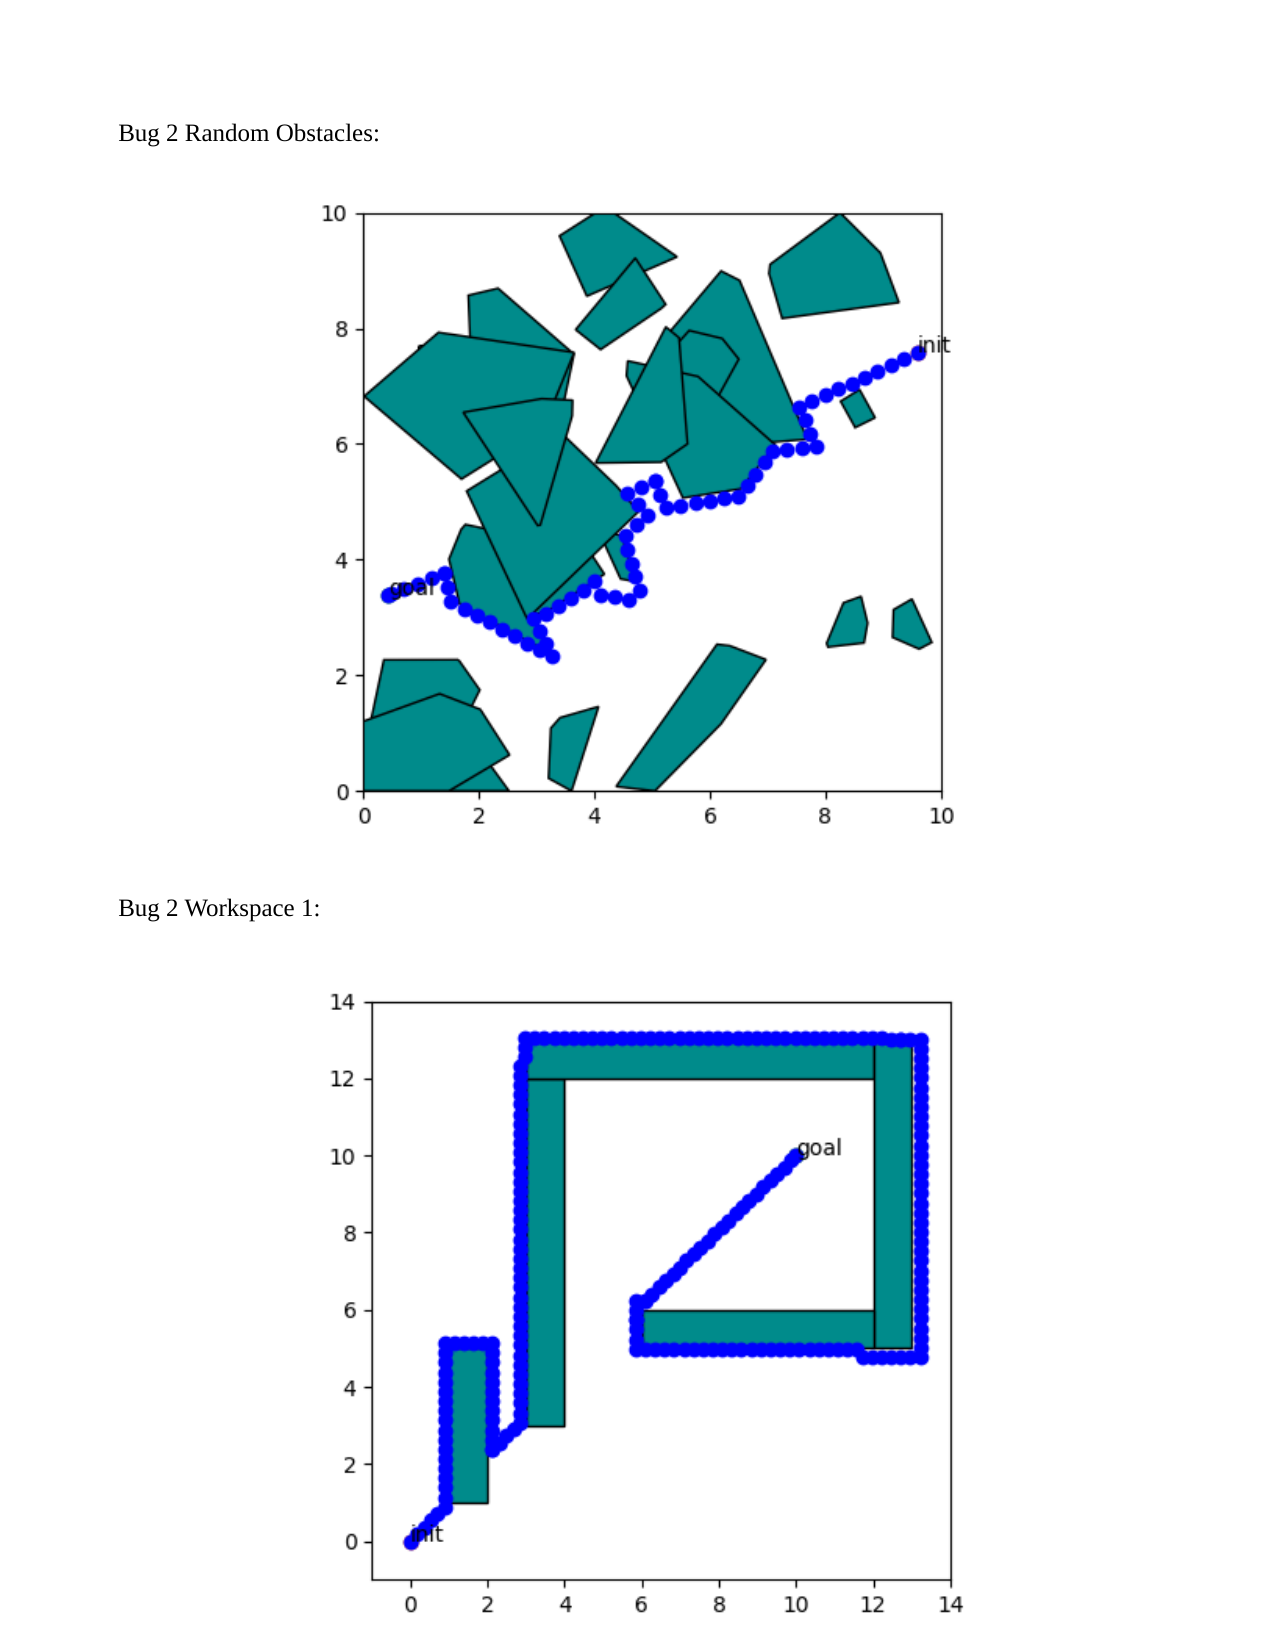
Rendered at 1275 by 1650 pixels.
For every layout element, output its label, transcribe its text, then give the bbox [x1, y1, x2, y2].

text Bug 2 Random Obstacles: [118, 118, 1157, 147]
picture [270, 964, 1103, 1639]
picture [221, 165, 1054, 841]
text Bug 2 Workspace 1: [118, 893, 1157, 921]
